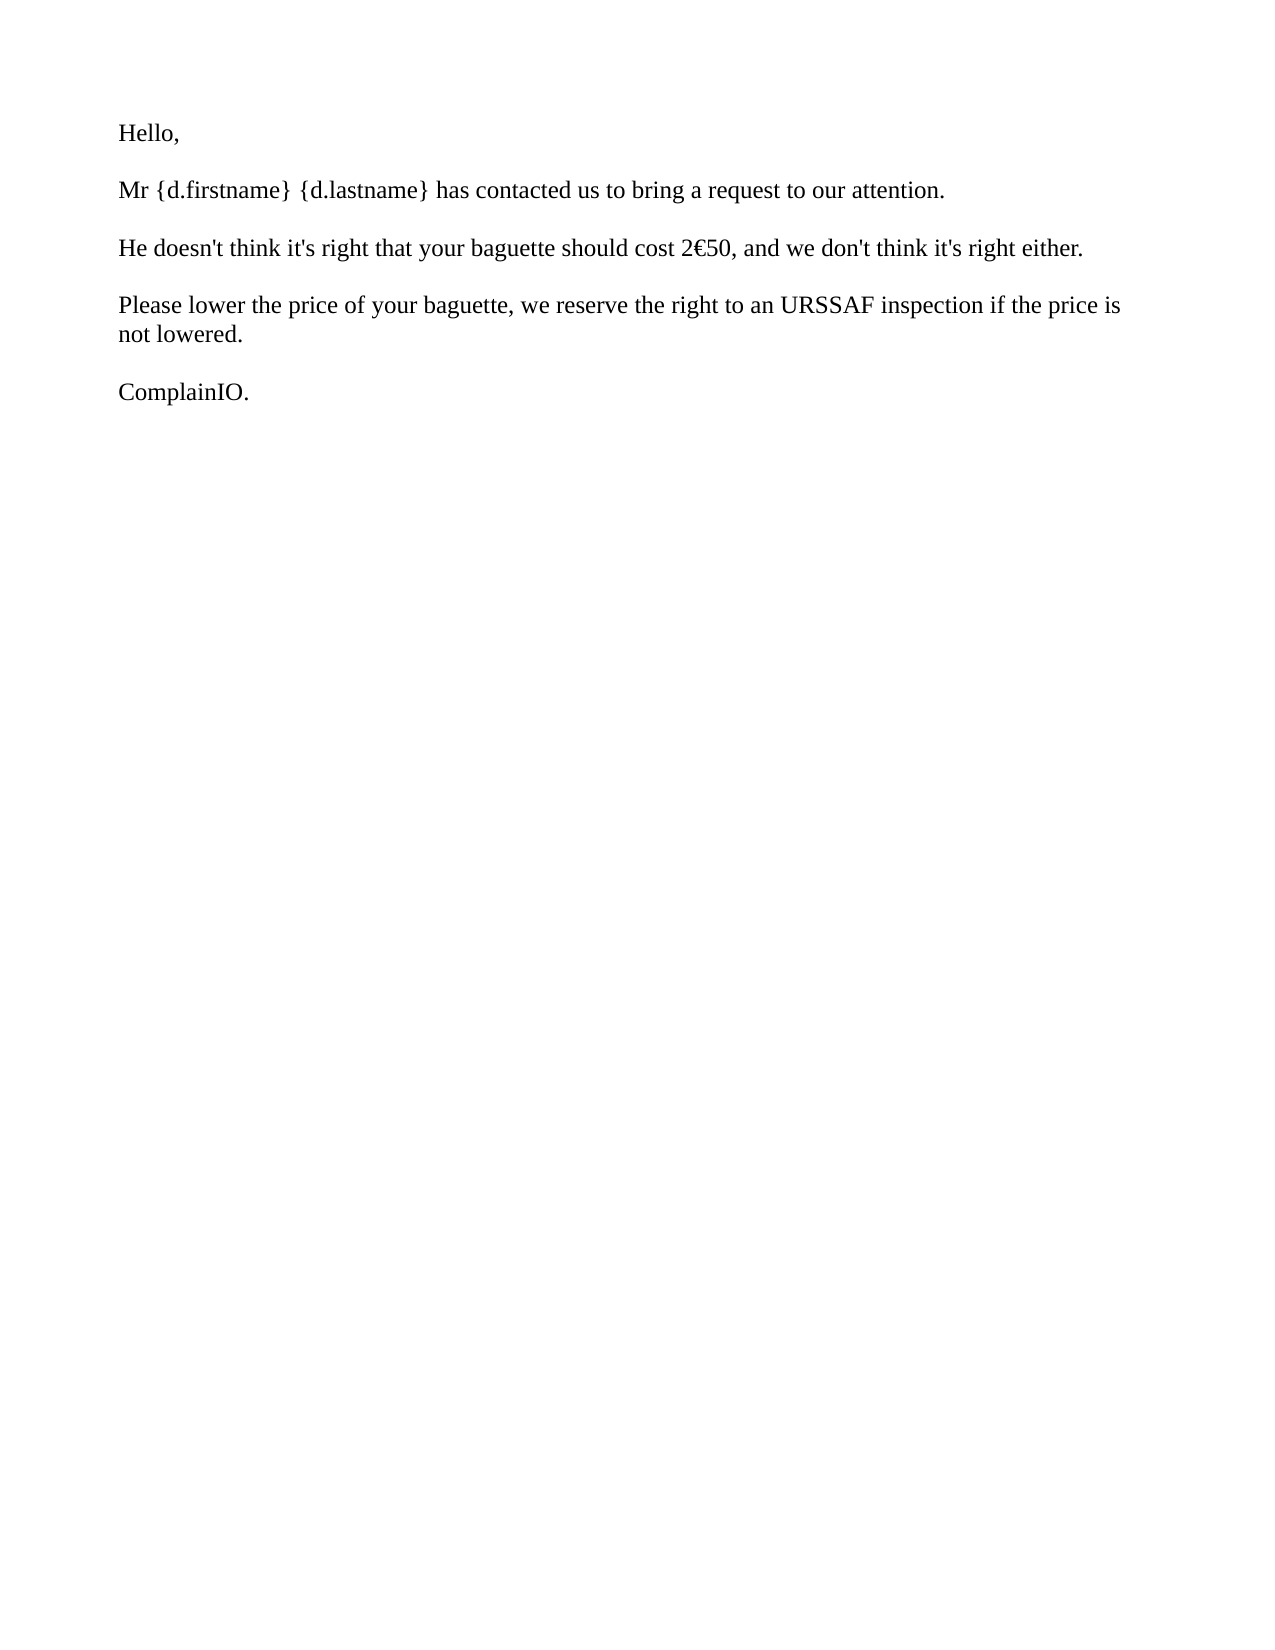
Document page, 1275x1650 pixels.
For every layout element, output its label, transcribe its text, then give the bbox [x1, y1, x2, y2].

text Hello, [118, 118, 1157, 147]
text Mr {d.firstname} {d.lastname} has contacted us to bring a request to our attention. [118, 176, 1157, 204]
text He doesn't think it's right that your baguette should cost 2€50, and we don't think it's right either. [118, 233, 1157, 262]
text ComplainIO. [118, 377, 1157, 406]
text Please lower the price of your baguette, we reserve the right to an URSSAF inspection if the price is not lowered. [118, 291, 1157, 348]
